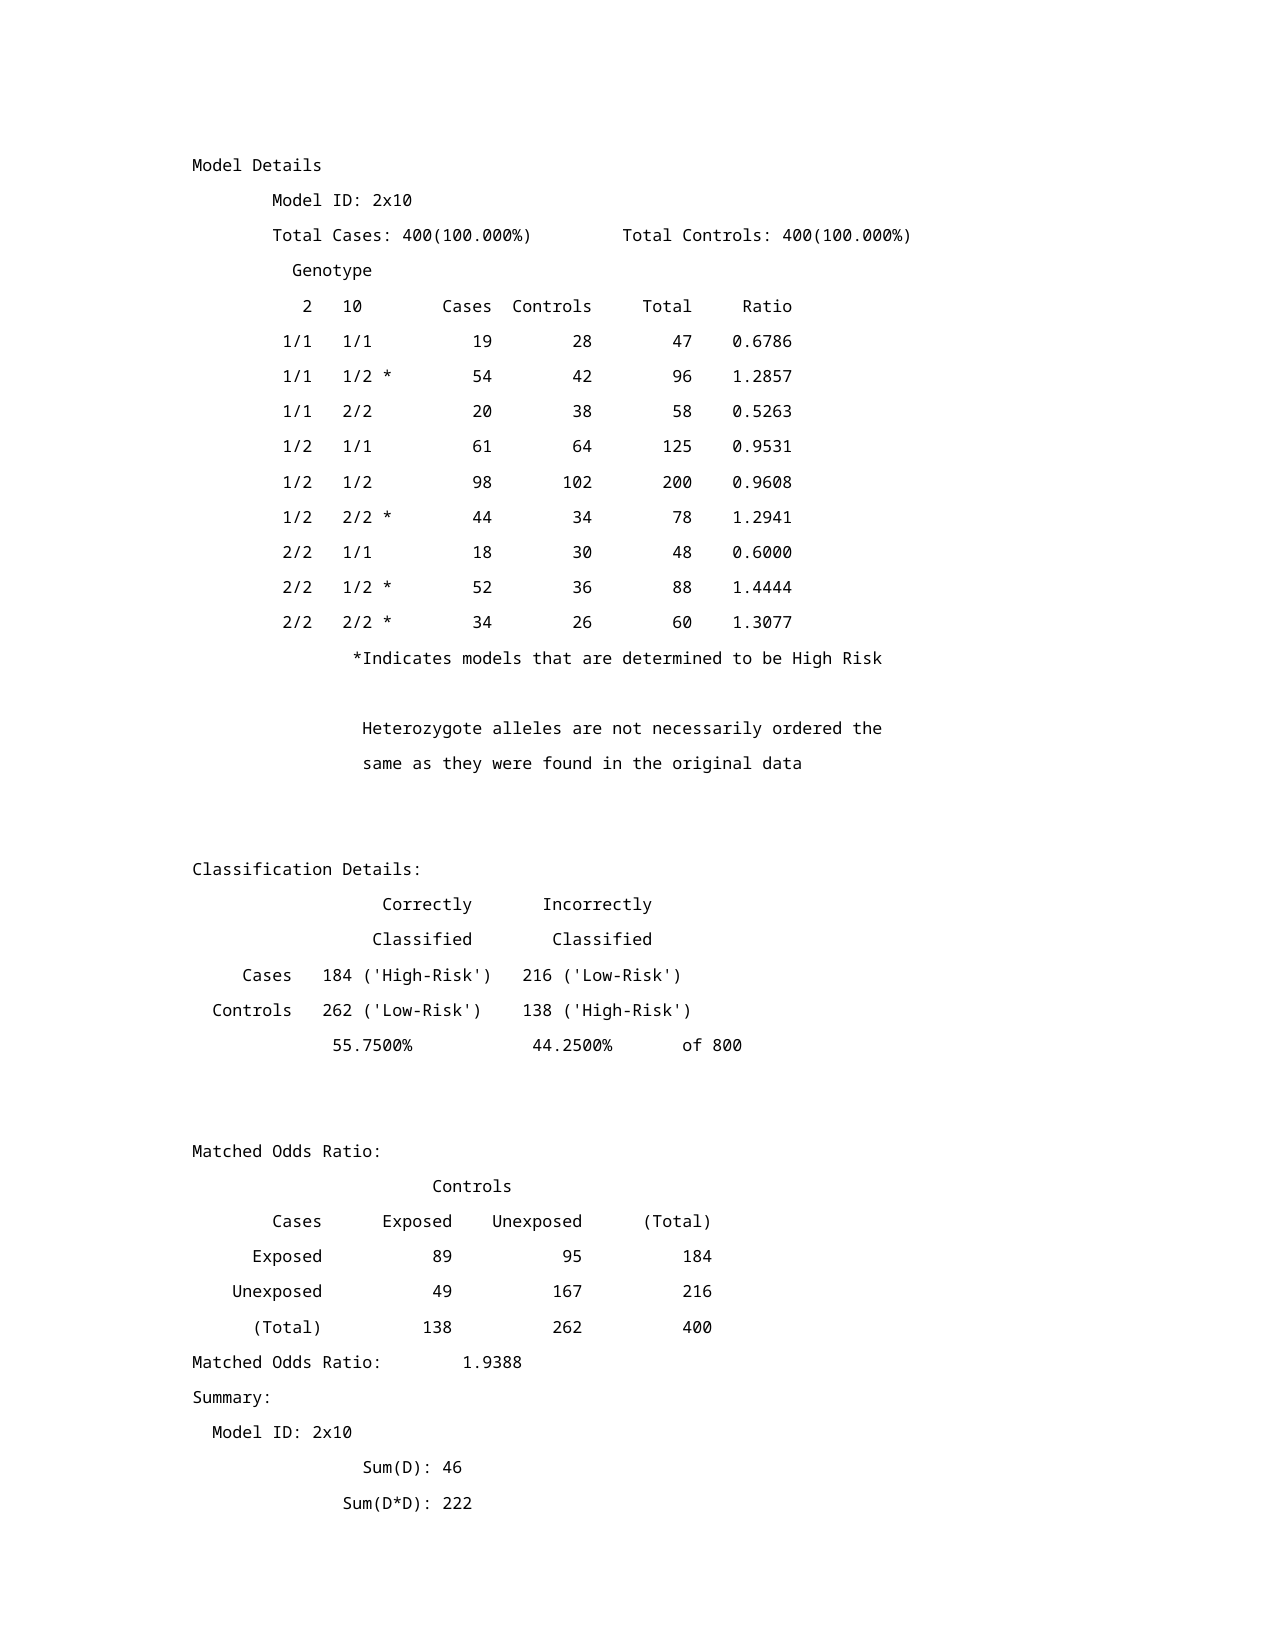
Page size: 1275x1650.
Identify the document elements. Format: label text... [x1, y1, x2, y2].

text 1/2 2/2 * 44 34 78 1.2941 [192, 505, 1157, 528]
text 1/1 1/1 19 28 47 0.6786 [192, 329, 1157, 352]
text Exposed 89 95 184 [192, 1245, 1157, 1267]
text Model ID: 2x10 [192, 188, 1157, 211]
text Cases 184 ('High-Risk') 216 ('Low-Risk') [192, 963, 1157, 986]
text Sum(D*D): 222 [192, 1491, 1157, 1514]
text 2 10 Cases Controls Total Ratio [192, 294, 1157, 317]
text (Total) 138 262 400 [192, 1315, 1157, 1338]
text 2/2 1/1 18 30 48 0.6000 [192, 541, 1157, 563]
text 2/2 2/2 * 34 26 60 1.3077 [192, 611, 1157, 634]
text Classification Details: [192, 857, 1157, 880]
text Model ID: 2x10 [192, 1421, 1157, 1443]
text Total Cases: 400(100.000%) Total Controls: 400(100.000%) [192, 224, 1157, 246]
text Matched Odds Ratio: 1.9388 [192, 1350, 1157, 1373]
text 1/1 1/2 * 54 42 96 1.2857 [192, 364, 1157, 387]
text Unexposed 49 167 216 [192, 1280, 1157, 1303]
text Summary: [192, 1386, 1157, 1408]
text Genotype [192, 259, 1157, 282]
text Model Details [192, 153, 1157, 176]
text 2/2 1/2 * 52 36 88 1.4444 [192, 576, 1157, 598]
text 55.7500% 44.2500% of 800 [192, 1033, 1157, 1056]
text Controls [192, 1174, 1157, 1197]
text Sum(D): 46 [192, 1456, 1157, 1479]
text 1/1 2/2 20 38 58 0.5263 [192, 400, 1157, 422]
text *Indicates models that are determined to be High Risk [192, 646, 1157, 669]
text 1/2 1/1 61 64 125 0.9531 [192, 435, 1157, 458]
text Classified Classified [192, 928, 1157, 951]
text 1/2 1/2 98 102 200 0.9608 [192, 470, 1157, 493]
text Correctly Incorrectly [192, 893, 1157, 915]
text Controls 262 ('Low-Risk') 138 ('High-Risk') [192, 998, 1157, 1021]
text same as they were found in the original data [192, 752, 1157, 774]
text Heterozygote alleles are not necessarily ordered the [192, 717, 1157, 739]
text Cases Exposed Unexposed (Total) [192, 1209, 1157, 1232]
text Matched Odds Ratio: [192, 1139, 1157, 1162]
